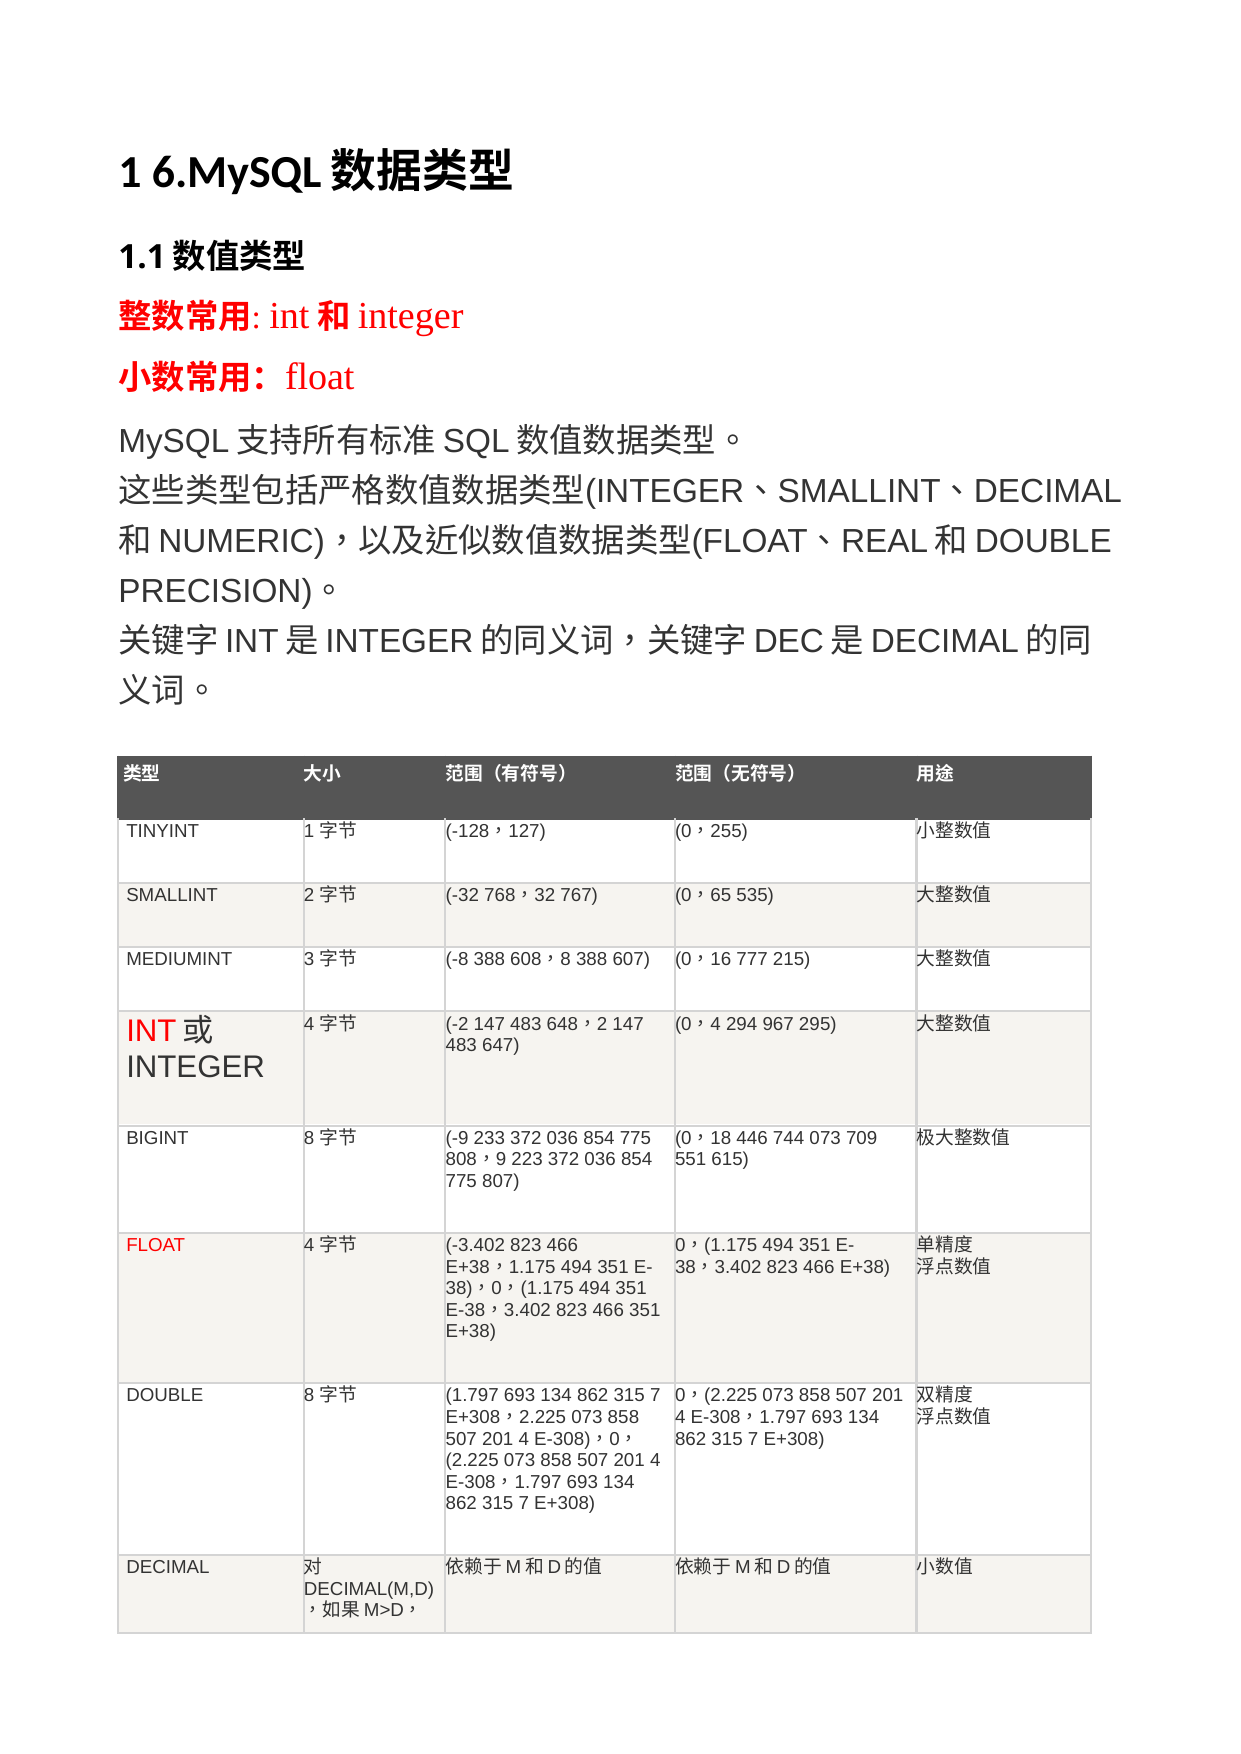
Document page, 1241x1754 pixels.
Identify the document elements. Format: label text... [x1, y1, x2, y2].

table_cell (-2 147 483 648，2 147 483 647) [446, 1012, 674, 1124]
table_cell 依赖于M和D的值 [446, 1556, 674, 1632]
text 整数常用: int和 integer [118, 290, 1122, 338]
text 这些类型包括严格数值数据类型(INTEGER、SMALLINT、DECIMAL和NUMERIC)，以及近似数值数据类型(FLOAT、REAL和DOUBLE PRECISION)。 [118, 462, 1122, 612]
table_cell 双精度 浮点数值 [918, 1384, 1090, 1554]
table_cell 4 字节 [305, 1234, 444, 1382]
table_cell MEDIUMINT [119, 948, 303, 1010]
table_header 用途 [918, 758, 1090, 818]
table_cell 0，(1.175 494 351 E-38，3.402 823 466 E+38) [676, 1234, 915, 1382]
table_cell (0，18 446 744 073 709 551 615) [676, 1127, 915, 1232]
table_cell DECIMAL [119, 1556, 303, 1632]
table_cell 1 字节 [305, 820, 444, 882]
table_header 范围（有符号） [446, 758, 674, 818]
table_cell TINYINT [119, 820, 303, 882]
table_cell 大整数值 [918, 1012, 1090, 1124]
table_cell (-3.402 823 466 E+38，1.175 494 351 E-38)，0，(1.175 494 351 E-38，3.402 823 466 351 E+38) [446, 1234, 674, 1382]
table_cell 大整数值 [918, 884, 1090, 946]
table_cell 小数值 [918, 1556, 1090, 1632]
text 关键字INT是INTEGER的同义词，关键字DEC是DECIMAL的同义词。 [118, 612, 1122, 712]
table_cell 2 字节 [305, 884, 444, 946]
subtitle 1 6.MySQL数据类型 [118, 143, 1122, 199]
text MySQL支持所有标准SQL数值数据类型。 [118, 412, 1122, 462]
table_cell 大整数值 [918, 948, 1090, 1010]
table_cell (0，16 777 215) [676, 948, 915, 1010]
table_cell (0，65 535) [676, 884, 915, 946]
table_cell 8 字节 [305, 1384, 444, 1554]
table_cell (-128，127) [446, 820, 674, 882]
table_cell DOUBLE [119, 1384, 303, 1554]
table_cell 对DECIMAL(M,D) ，如果M>D， [305, 1556, 444, 1632]
table_cell (1.797 693 134 862 315 7 E+308，2.225 073 858 507 201 4 E-308)，0，(2.225 073 858 507 201 4 E-308，1.797 693 134 862 315 7 E+308) [446, 1384, 674, 1554]
table_cell FLOAT [119, 1234, 303, 1382]
table_cell 极大整数值 [918, 1127, 1090, 1232]
table_cell 3 字节 [305, 948, 444, 1010]
table_cell INT或INTEGER [119, 1012, 303, 1124]
table_cell 8 字节 [305, 1127, 444, 1232]
table_cell (0，4 294 967 295) [676, 1012, 915, 1124]
table_cell (-32 768，32 767) [446, 884, 674, 946]
text 小数常用：float [118, 351, 1122, 399]
table_cell (-8 388 608，8 388 607) [446, 948, 674, 1010]
table_cell BIGINT [119, 1127, 303, 1232]
table_header 类型 [119, 758, 303, 818]
table_cell (0，255) [676, 820, 915, 882]
table_cell SMALLINT [119, 884, 303, 946]
subtitle 1.1数值类型 [118, 232, 1122, 278]
table_cell 依赖于M和D的值 [676, 1556, 915, 1632]
table_cell 0，(2.225 073 858 507 201 4 E-308，1.797 693 134 862 315 7 E+308) [676, 1384, 915, 1554]
table_header 范围（无符号） [676, 758, 915, 818]
table_cell 4 字节 [305, 1012, 444, 1124]
table_cell 单精度 浮点数值 [918, 1234, 1090, 1382]
table_header 大小 [305, 758, 444, 818]
table_cell 小整数值 [918, 820, 1090, 882]
table_cell (-9 233 372 036 854 775 808，9 223 372 036 854 775 807) [446, 1127, 674, 1232]
